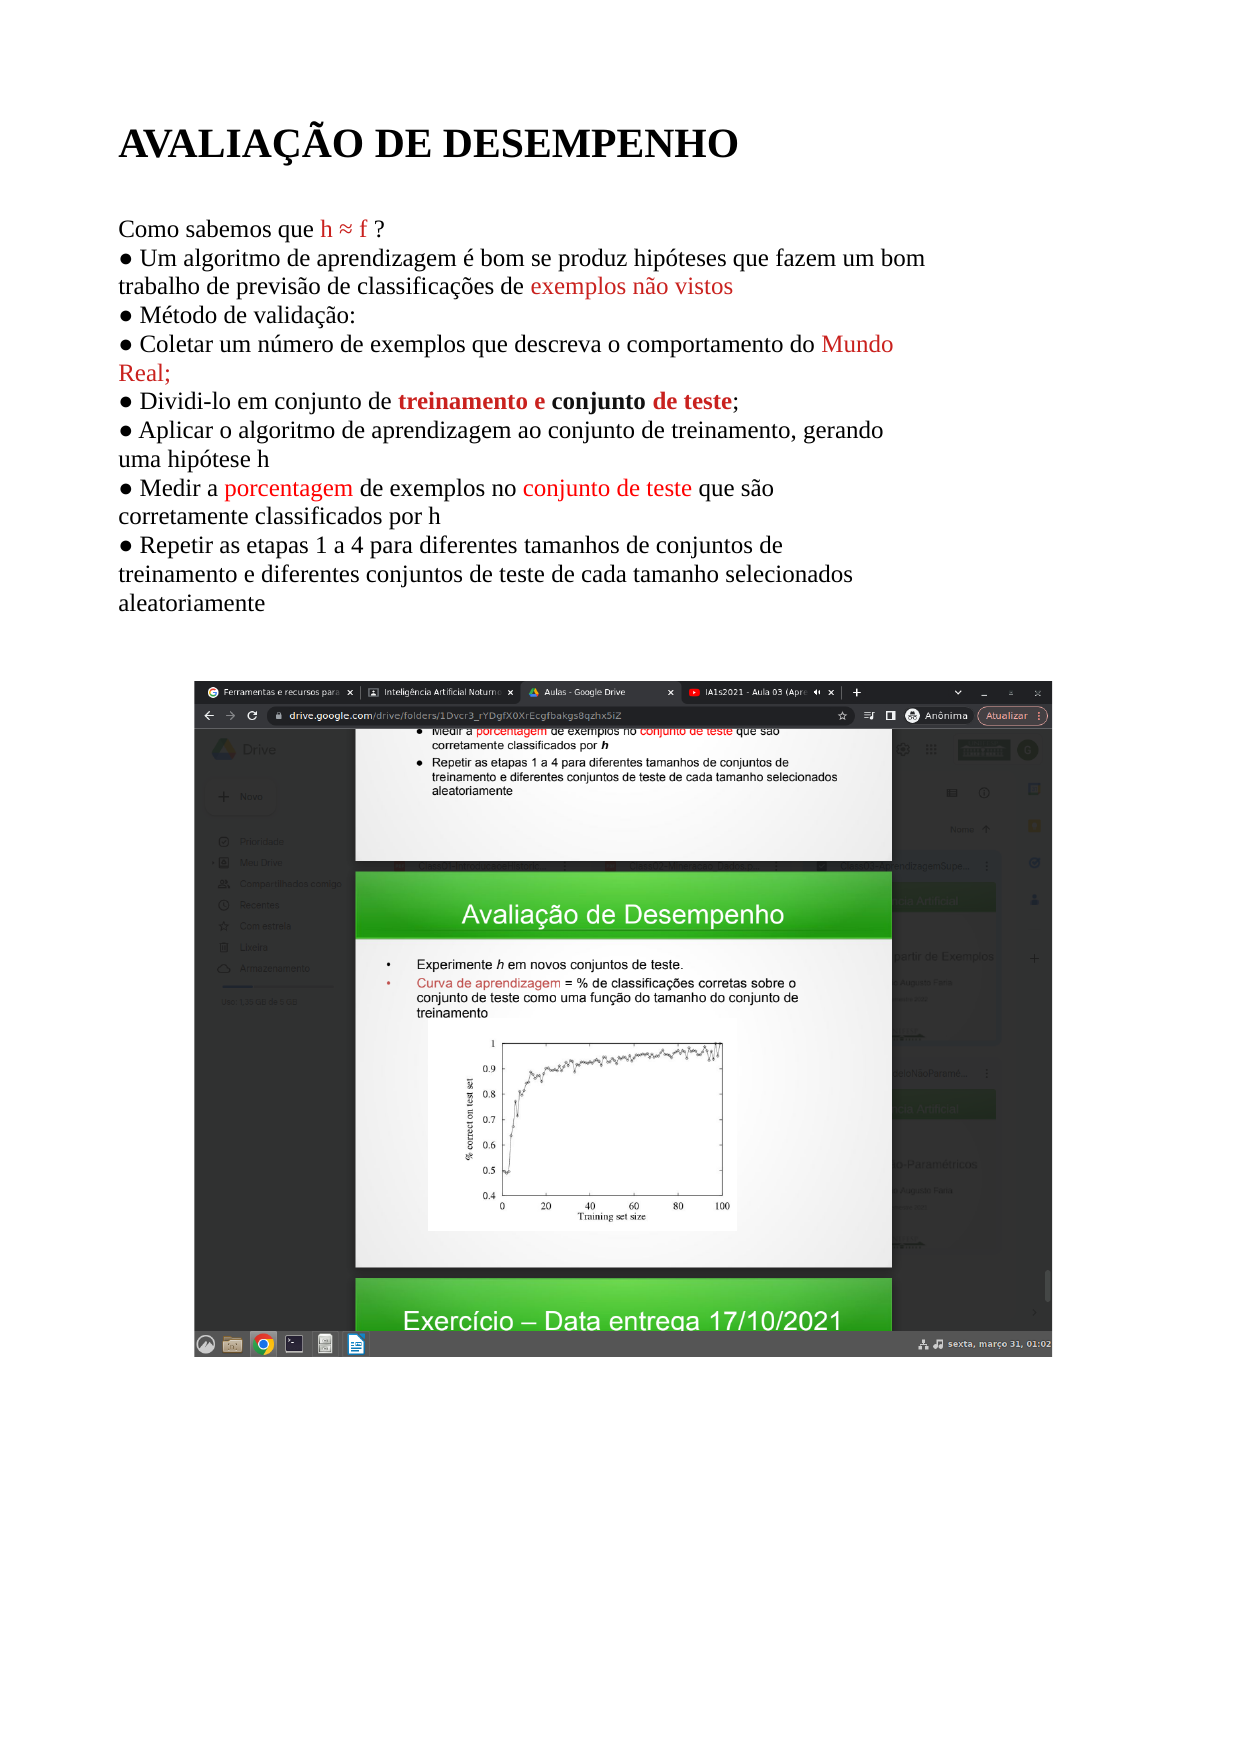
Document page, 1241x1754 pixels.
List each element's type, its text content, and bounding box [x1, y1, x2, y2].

text ● Coletar um número de exemplos que descreva o comportamento do Mundo [118, 329, 1122, 358]
text ● Aplicar o algoritmo de aprendizagem ao conjunto de treinamento, gerando [118, 415, 1122, 444]
text Como sabemos que h ≈ f ? [118, 214, 1122, 243]
text AVALIAÇÃO DE DESEMPENHO [118, 118, 1122, 166]
text ● Um algoritmo de aprendizagem é bom se produz hipóteses que fazem um bom [118, 243, 1122, 271]
text ● Repetir as etapas 1 a 4 para diferentes tamanhos de conjuntos de [118, 530, 1122, 559]
text corretamente classificados por h [118, 501, 1122, 530]
text ● Medir a porcentagem de exemplos no conjunto de teste que são [118, 473, 1122, 501]
text ● Método de validação: [118, 300, 1122, 329]
text Real; [118, 358, 1122, 386]
text treinamento e diferentes conjuntos de teste de cada tamanho selecionados [118, 559, 1122, 588]
text aleatoriamente [118, 588, 1122, 616]
text trabalho de previsão de classificações de exemplos não vistos [118, 271, 1122, 300]
picture [194, 681, 1053, 1357]
text uma hipótese h [118, 444, 1122, 473]
text ● Dividi-lo em conjunto de treinamento e conjunto de teste; [118, 386, 1122, 415]
